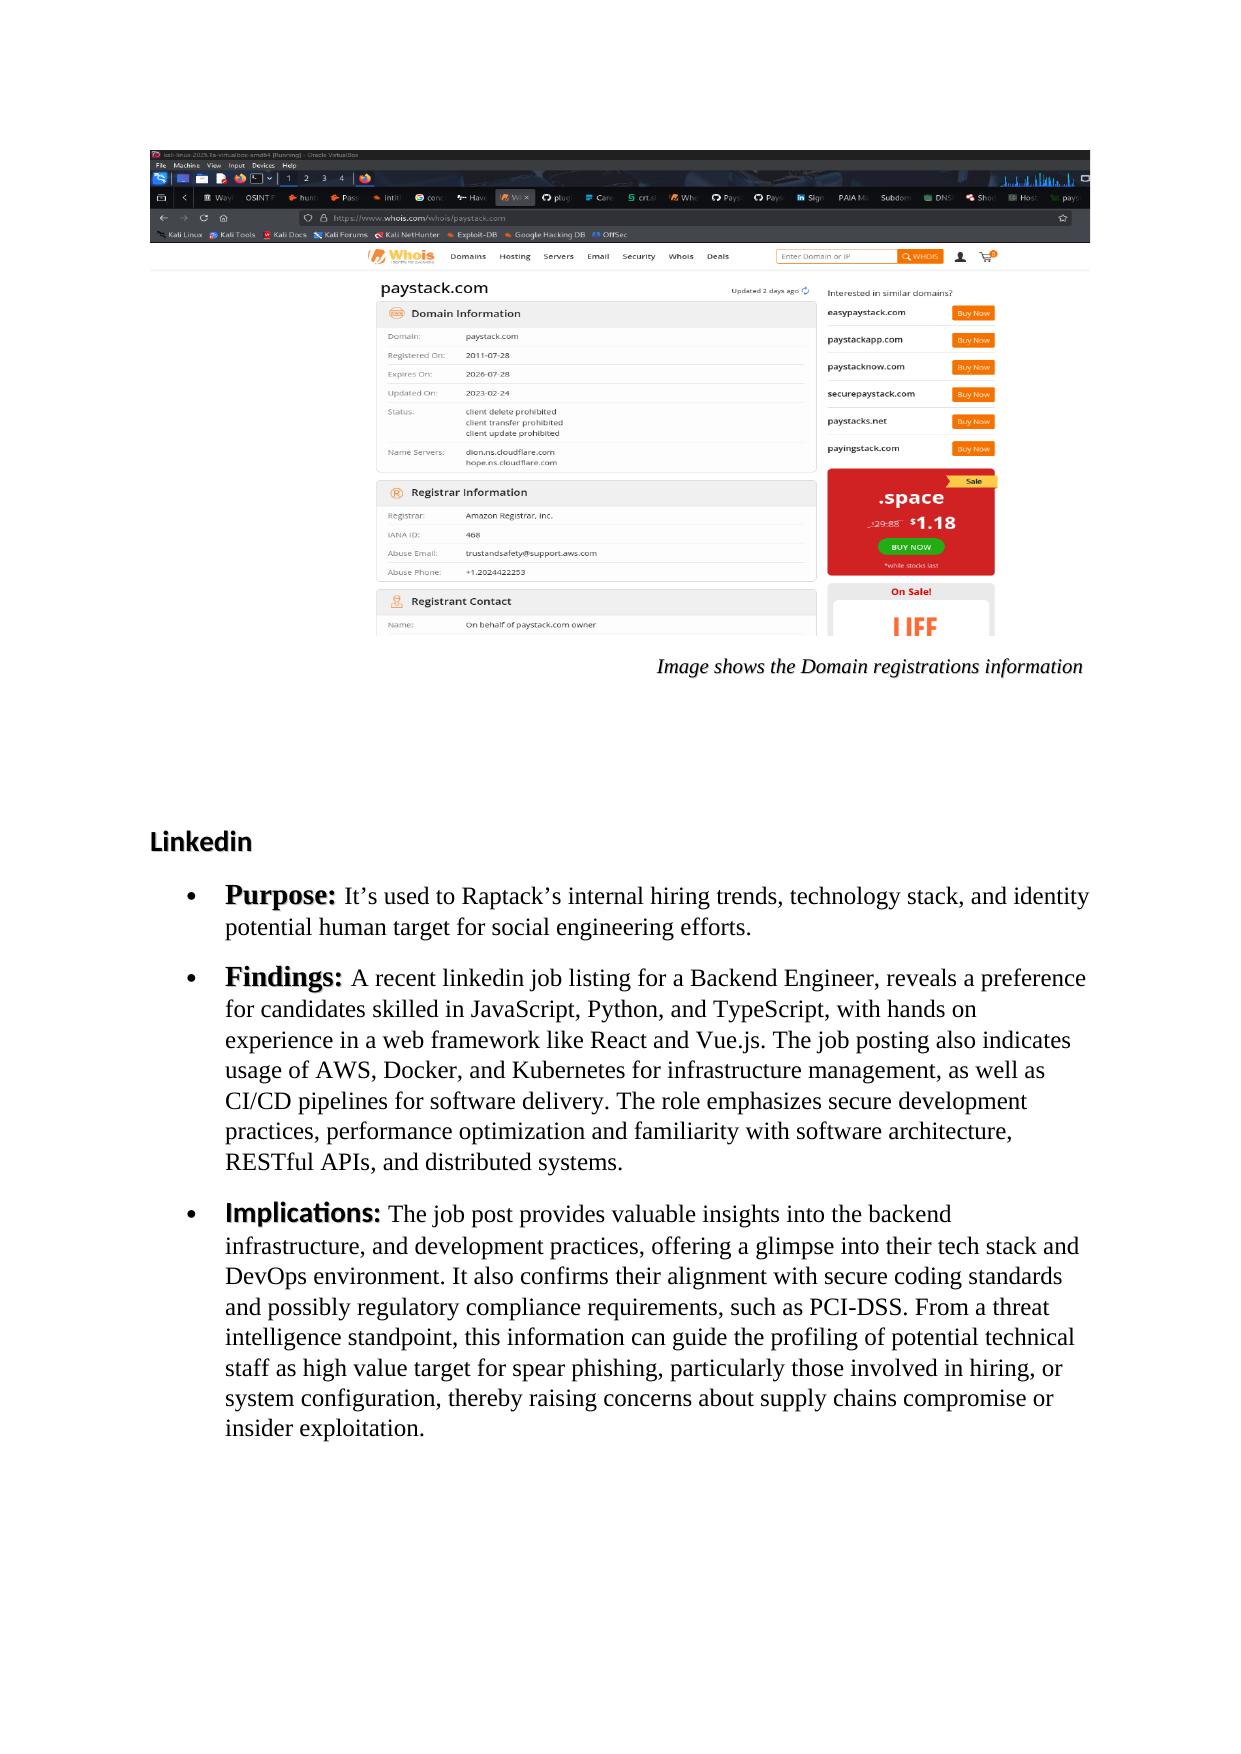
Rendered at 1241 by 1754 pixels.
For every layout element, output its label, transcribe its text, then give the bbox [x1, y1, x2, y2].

list Purpose: It’s used to Raptack’s internal hiring trends, technology stack, and identity potential human target for social engineering efforts. [187, 877, 1090, 941]
text Image shows the Domain registrations information [150, 654, 1090, 678]
list Findings: A recent linkedin job listing for a Backend Engineer, reveals a preference for candidates skilled in JavaScript, Python, and TypeScript, with hands on experience in a web framework like React and Vue.js. The job posting also indicates usage of AWS, Docker, and Kubernetes for infrastructure management, as well as CI/CD pipelines for software delivery. The role emphasizes secure development practices, performance optimization and familiarity with software architecture, RESTful APIs, and distributed systems. [187, 959, 1090, 1175]
text Linkedin [150, 823, 1090, 858]
list Implications: The job post provides valuable insights into the backend infrastructure, and development practices, offering a glimpse into their tech stack and DevOps environment. It also confirms their alignment with secure coding standards and possibly regulatory compliance requirements, such as PCI-DSS. From a threat intelligence standpoint, this information can guide the profiling of potential technical staff as high value target for spear phishing, particularly those involved in hiring, or system configuration, thereby raising concerns about supply chains compromise or insider exploitation. [187, 1194, 1090, 1443]
